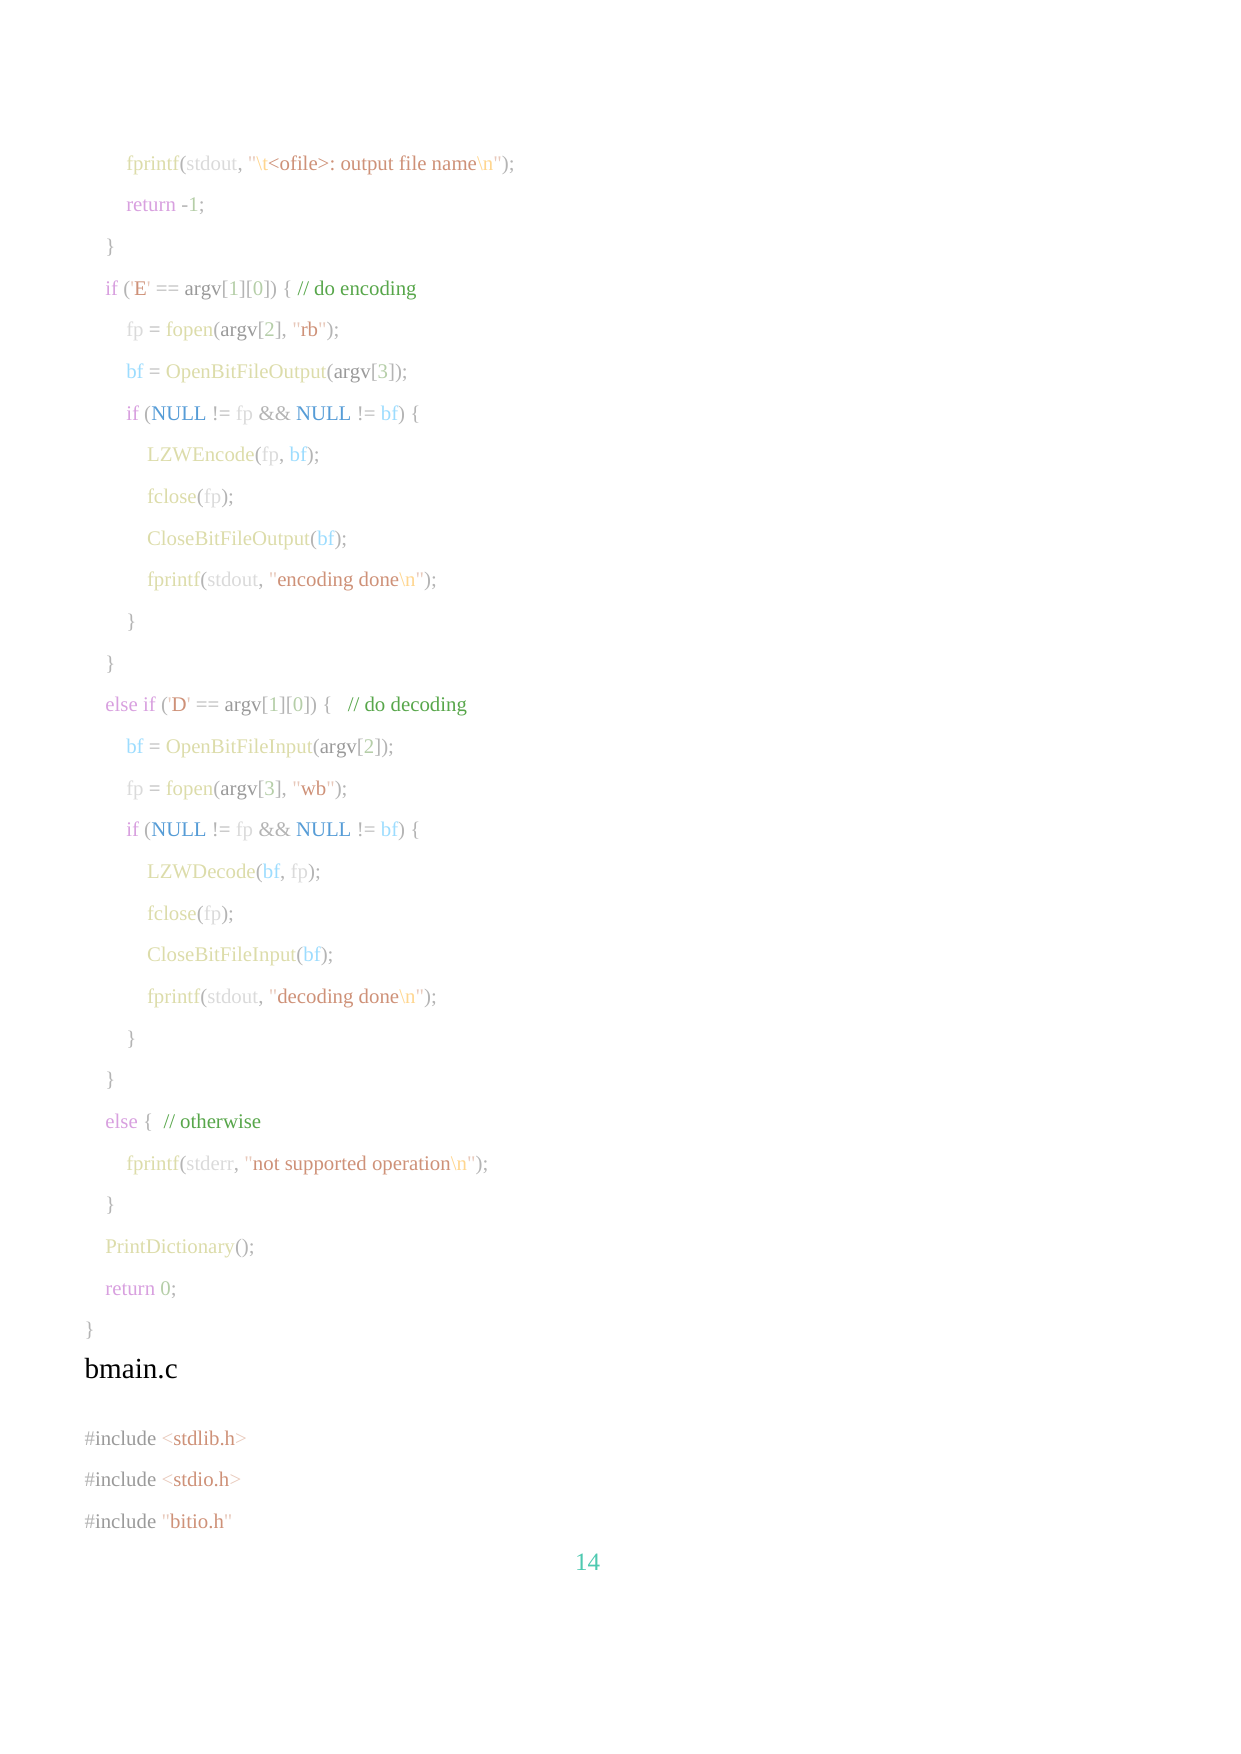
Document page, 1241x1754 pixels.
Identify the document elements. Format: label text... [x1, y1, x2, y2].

text return 0; [84, 1275, 1090, 1300]
text if (NULL != fp && NULL != bf) { [84, 400, 1090, 425]
text } [84, 650, 1090, 675]
text LZWEncode(fp, bf); [84, 442, 1090, 467]
text fprintf(stderr, "not supported operation\n"); [84, 1150, 1090, 1175]
text CloseBitFileInput(bf); [84, 942, 1090, 967]
text } [84, 1025, 1090, 1050]
text else if ('D' == argv[1][0]) { // do decoding [84, 692, 1090, 717]
text } [84, 1192, 1090, 1217]
text #include <stdlib.h> [84, 1400, 1090, 1450]
text fprintf(stdout, "\t<ofile>: output file name\n"); [84, 150, 1090, 175]
text bf = OpenBitFileInput(argv[2]); [84, 733, 1090, 758]
text return -1; [84, 192, 1090, 217]
text } [84, 233, 1090, 258]
text } [84, 1317, 1090, 1342]
text #include <stdio.h> [84, 1467, 1090, 1492]
text LZWDecode(bf, fp); [84, 858, 1090, 883]
text fp = fopen(argv[3], "wb"); [84, 775, 1090, 800]
text } [84, 1067, 1090, 1092]
text fclose(fp); [84, 900, 1090, 925]
text fp = fopen(argv[2], "rb"); [84, 317, 1090, 342]
text if ('E' == argv[1][0]) { // do encoding [84, 275, 1090, 300]
text fprintf(stdout, "encoding done\n"); [84, 567, 1090, 592]
text bf = OpenBitFileOutput(argv[3]); [84, 358, 1090, 383]
text else { // otherwise [84, 1108, 1090, 1133]
text } [84, 608, 1090, 633]
text PrintDictionary(); [84, 1233, 1090, 1258]
text bmain.c [84, 1358, 1090, 1383]
text fprintf(stdout, "decoding done\n"); [84, 983, 1090, 1008]
text CloseBitFileOutput(bf); [84, 525, 1090, 550]
text #include "bitio.h" [84, 1508, 1090, 1533]
text if (NULL != fp && NULL != bf) { [84, 817, 1090, 842]
text fclose(fp); [84, 483, 1090, 508]
text 14 [84, 1550, 1090, 1575]
